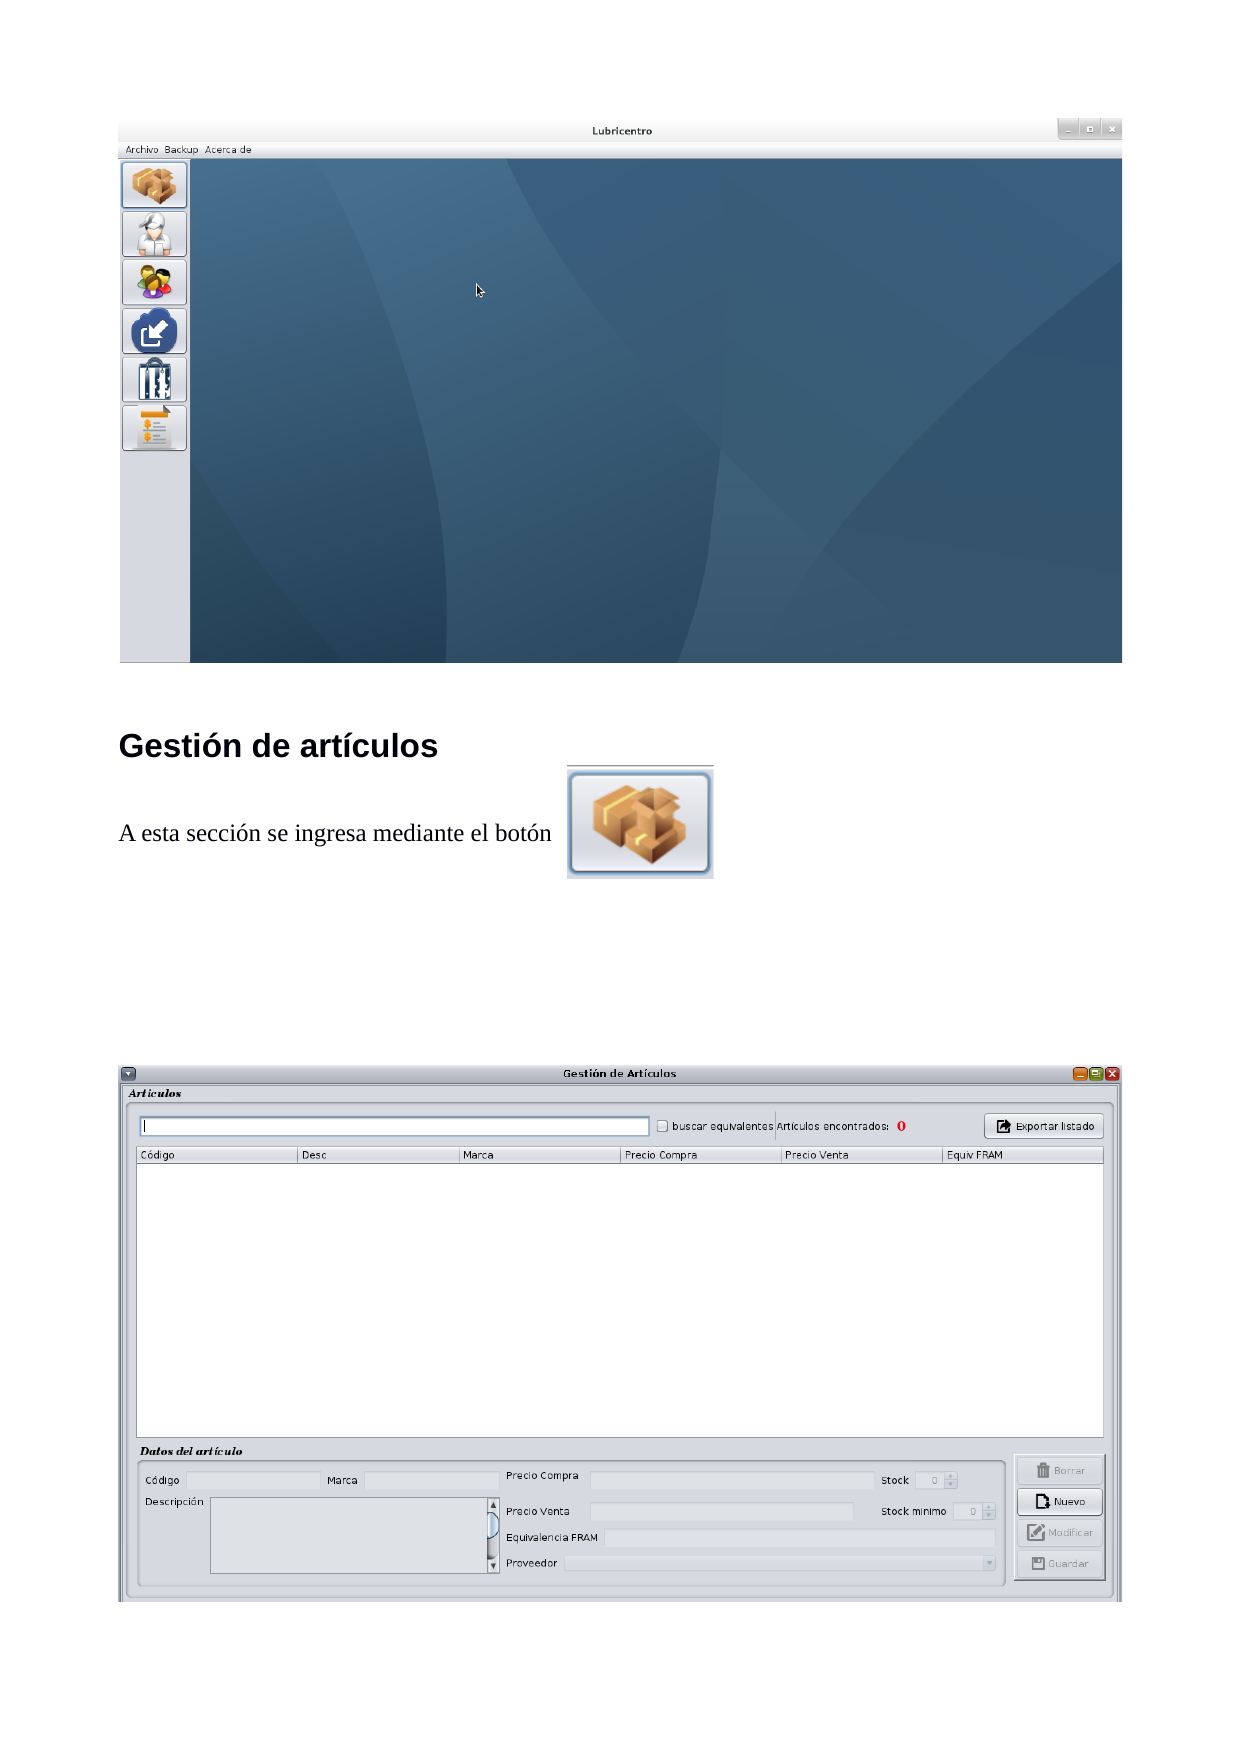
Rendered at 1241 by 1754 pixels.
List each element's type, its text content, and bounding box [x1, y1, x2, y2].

subtitle Gestión de artículos [118, 726, 1122, 764]
picture [118, 118, 1123, 663]
picture [118, 1065, 1123, 1602]
picture [567, 765, 714, 879]
text [714, 818, 1122, 847]
text A esta sección se ingresa mediante el botón [118, 818, 567, 847]
